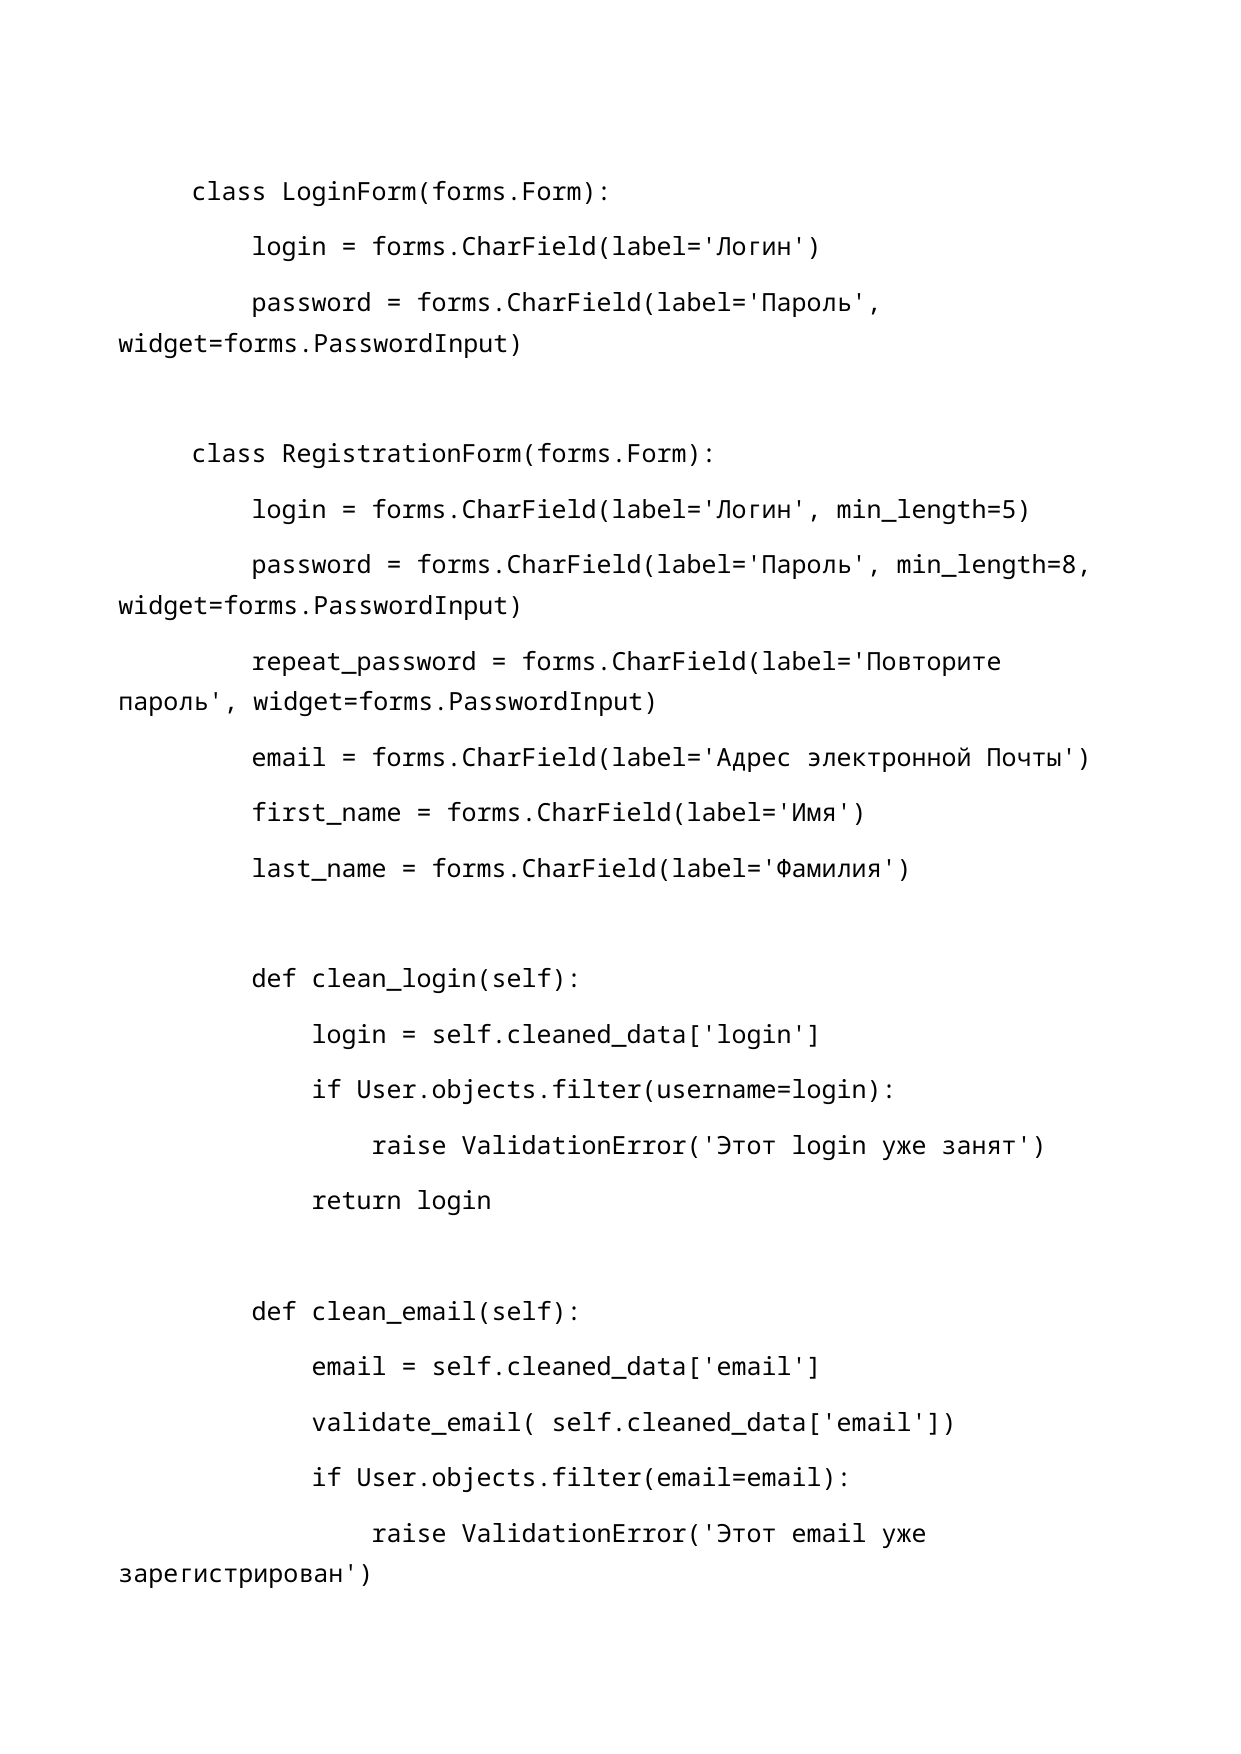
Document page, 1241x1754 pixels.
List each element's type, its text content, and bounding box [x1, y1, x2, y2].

text class RegistrationForm(forms.Form): [118, 436, 1122, 470]
text login = forms.CharField(label='Логин', min_length=5) [118, 491, 1122, 526]
text first_name = forms.CharField(label='Имя') [118, 795, 1122, 829]
text raise ValidationError('Этот login уже занят') [118, 1127, 1122, 1161]
text email = forms.CharField(label='Адрес электронной Почты') [118, 739, 1122, 773]
text return login [118, 1183, 1122, 1217]
text repeat_password = forms.CharField(label='Повторите пароль', widget=forms.PasswordInput) [118, 643, 1122, 718]
text def clean_email(self): [118, 1293, 1122, 1328]
text if User.objects.filter(email=email): [118, 1460, 1122, 1494]
text last_name = forms.CharField(label='Фамилия') [118, 850, 1122, 884]
text class LoginForm(forms.Form): [118, 173, 1122, 208]
text validate_email( self.cleaned_data['email']) [118, 1404, 1122, 1438]
text password = forms.CharField(label='Пароль', min_length=8, widget=forms.PasswordInput) [118, 547, 1122, 622]
text login = self.cleaned_data['login'] [118, 1016, 1122, 1051]
text login = forms.CharField(label='Логин') [118, 229, 1122, 263]
text if User.objects.filter(username=login): [118, 1072, 1122, 1106]
text raise ValidationError('Этот email уже зарегистрирован') [118, 1515, 1122, 1590]
text password = forms.CharField(label='Пароль', widget=forms.PasswordInput) [118, 284, 1122, 359]
text def clean_login(self): [118, 961, 1122, 995]
text email = self.cleaned_data['email'] [118, 1349, 1122, 1383]
